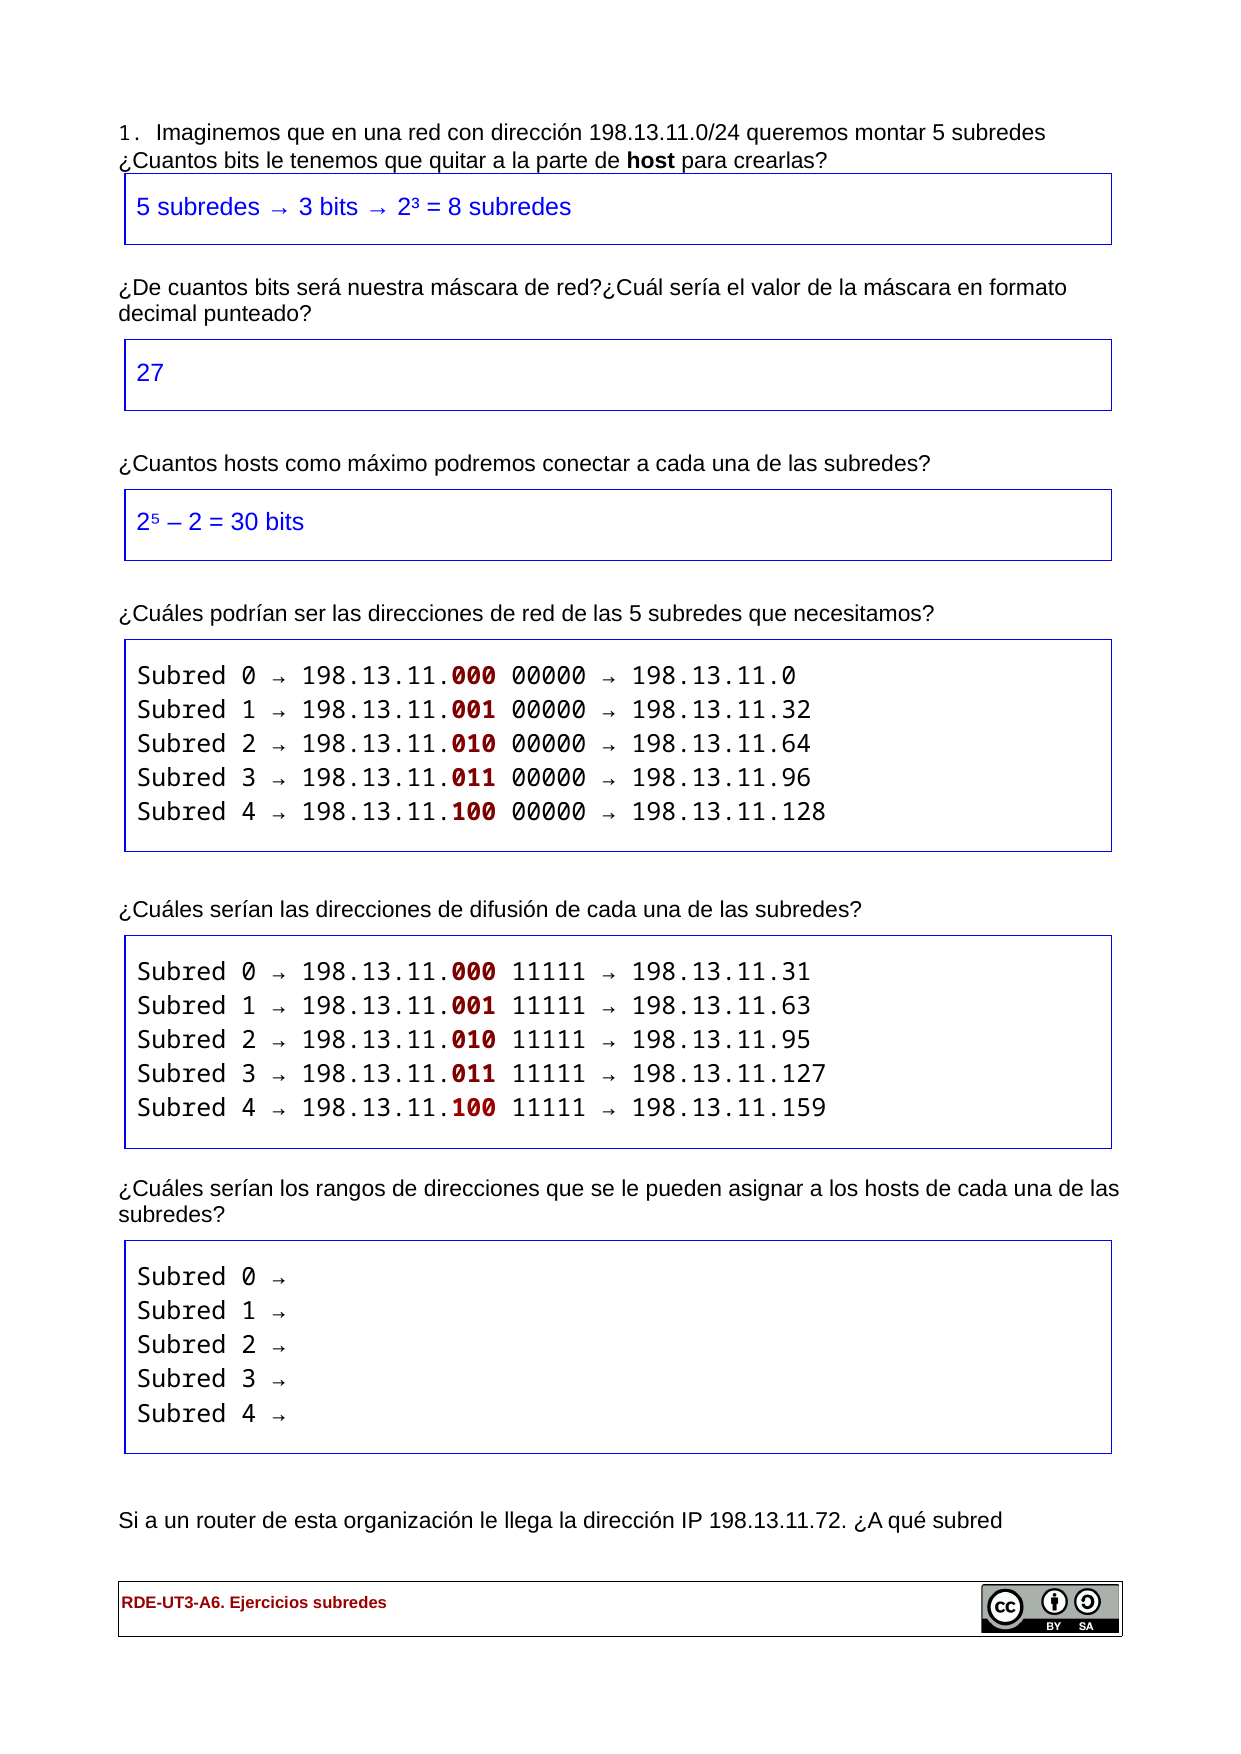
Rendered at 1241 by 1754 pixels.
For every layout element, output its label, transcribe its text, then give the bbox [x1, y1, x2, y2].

text ¿Cuáles serían los rangos de direcciones que se le pueden asignar a los hosts de cada una de las subredes? [118, 1175, 1122, 1228]
table_header Subred 0 → 198.13.11.000 11111 → 198.13.11.31 Subred 1 → 198.13.11.001 11111 → 198.13.11.63 Subred 2 → 198.13.11.010 11111 → 198.13.11.95 Subred 3 → 198.13.11.011 11111 → 198.13.11.127 Subred 4 → 198.13.11.100 11111 → 198.13.11.159 [126, 936, 1111, 1148]
text ¿Cuáles podrían ser las direcciones de red de las 5 subredes que necesitamos? [118, 600, 1122, 626]
picture [981, 1584, 1119, 1633]
text Si a un router de esta organización le llega la dirección IP 198.13.11.72. ¿A qué subred [118, 1507, 1122, 1533]
text ¿Cuantos hosts como máximo podremos conectar a cada una de las subredes? [118, 450, 1122, 476]
table_header Subred 0 → 198.13.11.000 00000 → 198.13.11.0 Subred 1 → 198.13.11.001 00000 → 198.13.11.32 Subred 2 → 198.13.11.010 00000 → 198.13.11.64 Subred 3 → 198.13.11.011 00000 → 198.13.11.96 Subred 4 → 198.13.11.100 00000 → 198.13.11.128 [126, 640, 1111, 851]
text ¿De cuantos bits será nuestra máscara de red?¿Cuál sería el valor de la máscara en formato decimal punteado? [118, 273, 1122, 326]
table_header 5 subredes → 3 bits → 2³ = 8 subredes [126, 174, 1111, 244]
table_header 27 [126, 340, 1111, 410]
text ¿Cuáles serían las direcciones de difusión de cada una de las subredes? [118, 896, 1122, 922]
table_header Subred 0 → Subred 1 → Subred 2 → Subred 3 → Subred 4 → [126, 1241, 1111, 1453]
table_header 2⁵ – 2 = 30 bits [126, 490, 1111, 560]
text 1. Imaginemos que en una red con dirección 198.13.11.0/24 queremos montar 5 subredes ¿Cuantos bits le tenemos que quitar a la parte de host para crearlas? [118, 118, 1122, 173]
